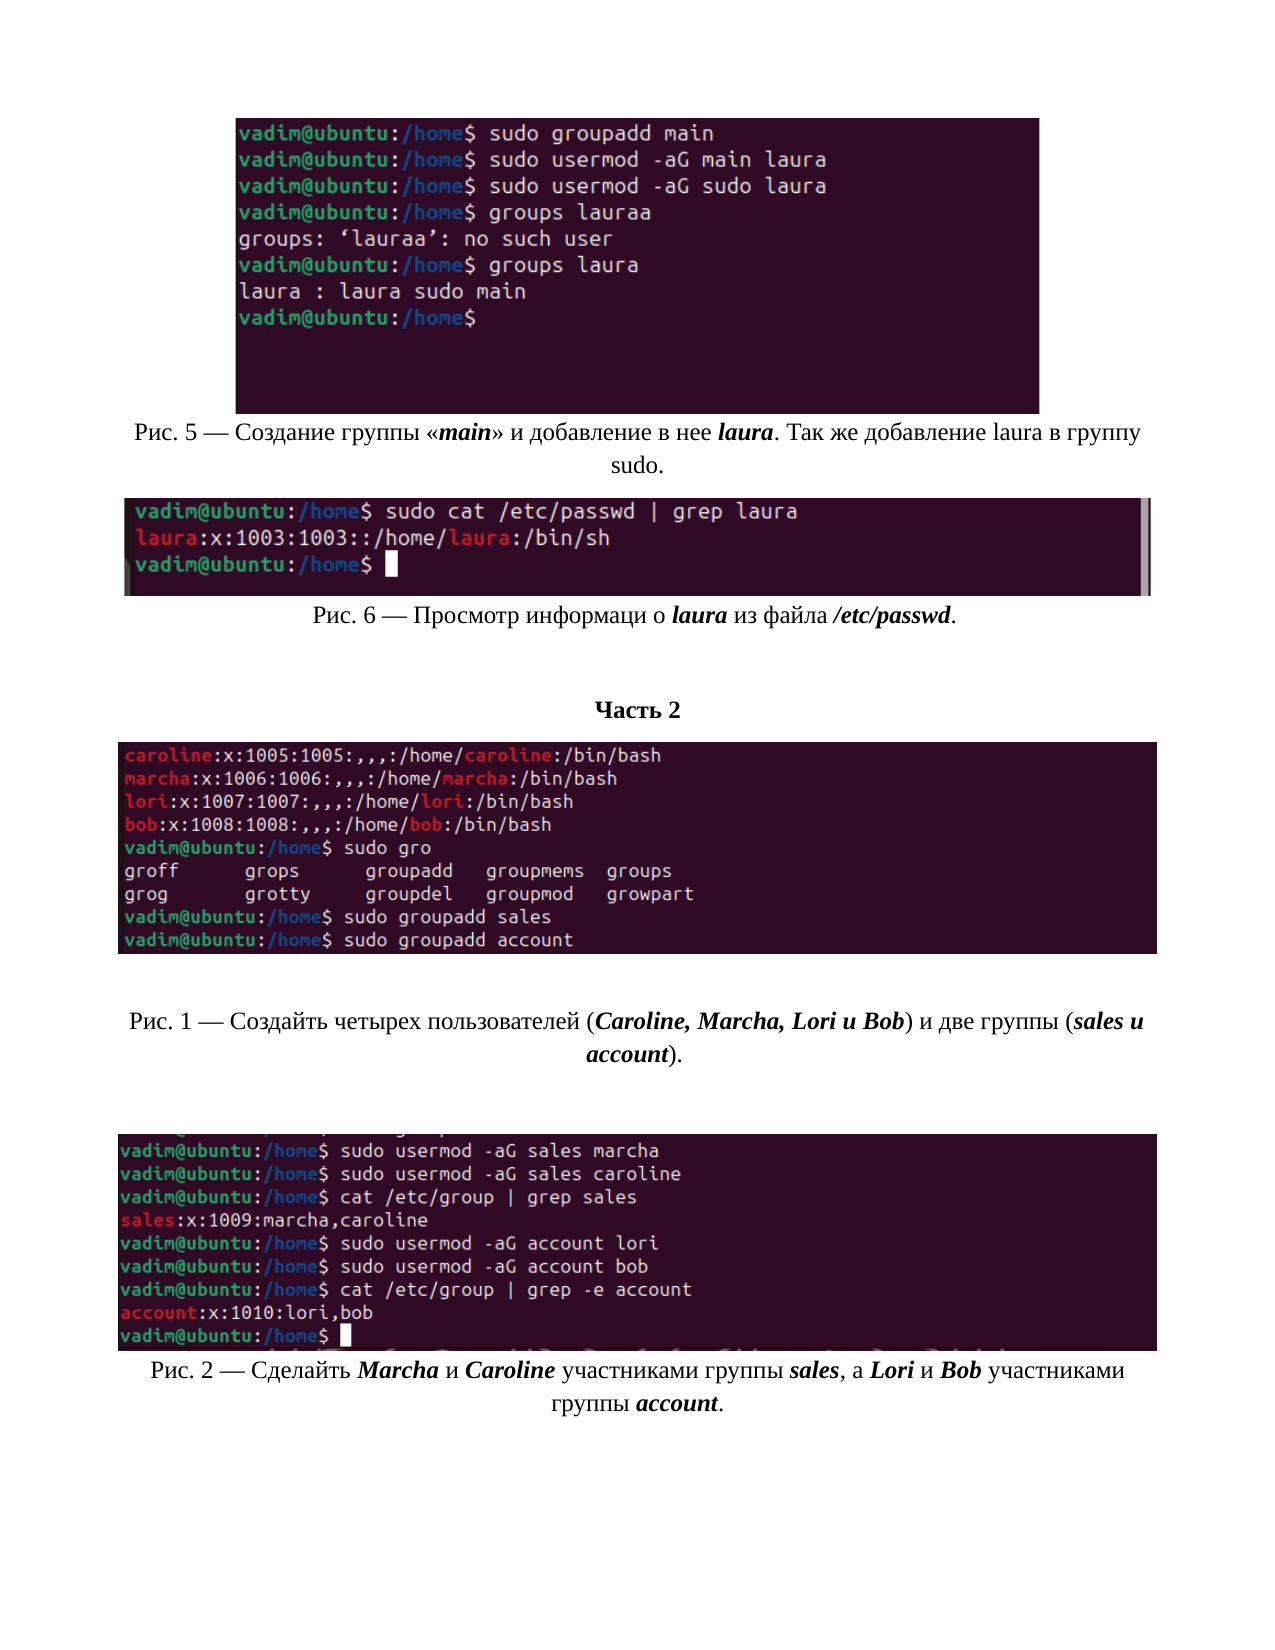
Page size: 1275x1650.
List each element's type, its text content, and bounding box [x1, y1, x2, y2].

text Рис. 6 — Просмотр информаци о laura из файла /etc/passwd. [118, 498, 1157, 628]
text Рис. 5 — Создание группы «main» и добавление в нее laura. Так же добавление laura в группу sudo. [118, 118, 1157, 479]
text Часть 2 [118, 695, 1157, 724]
text Рис. 1 — Создайть четырех пользователей (Caroline, Marcha, Lori и Bob) и две группы (sales и account). [118, 1006, 1157, 1068]
text Рис. 2 — Сделайть Marcha и Caroline участниками группы sales, а Lori и Bob участниками группы account. [118, 1351, 1157, 1417]
picture [235, 118, 1040, 414]
picture [118, 742, 1157, 954]
picture [118, 1134, 1157, 1351]
picture [124, 498, 1151, 596]
